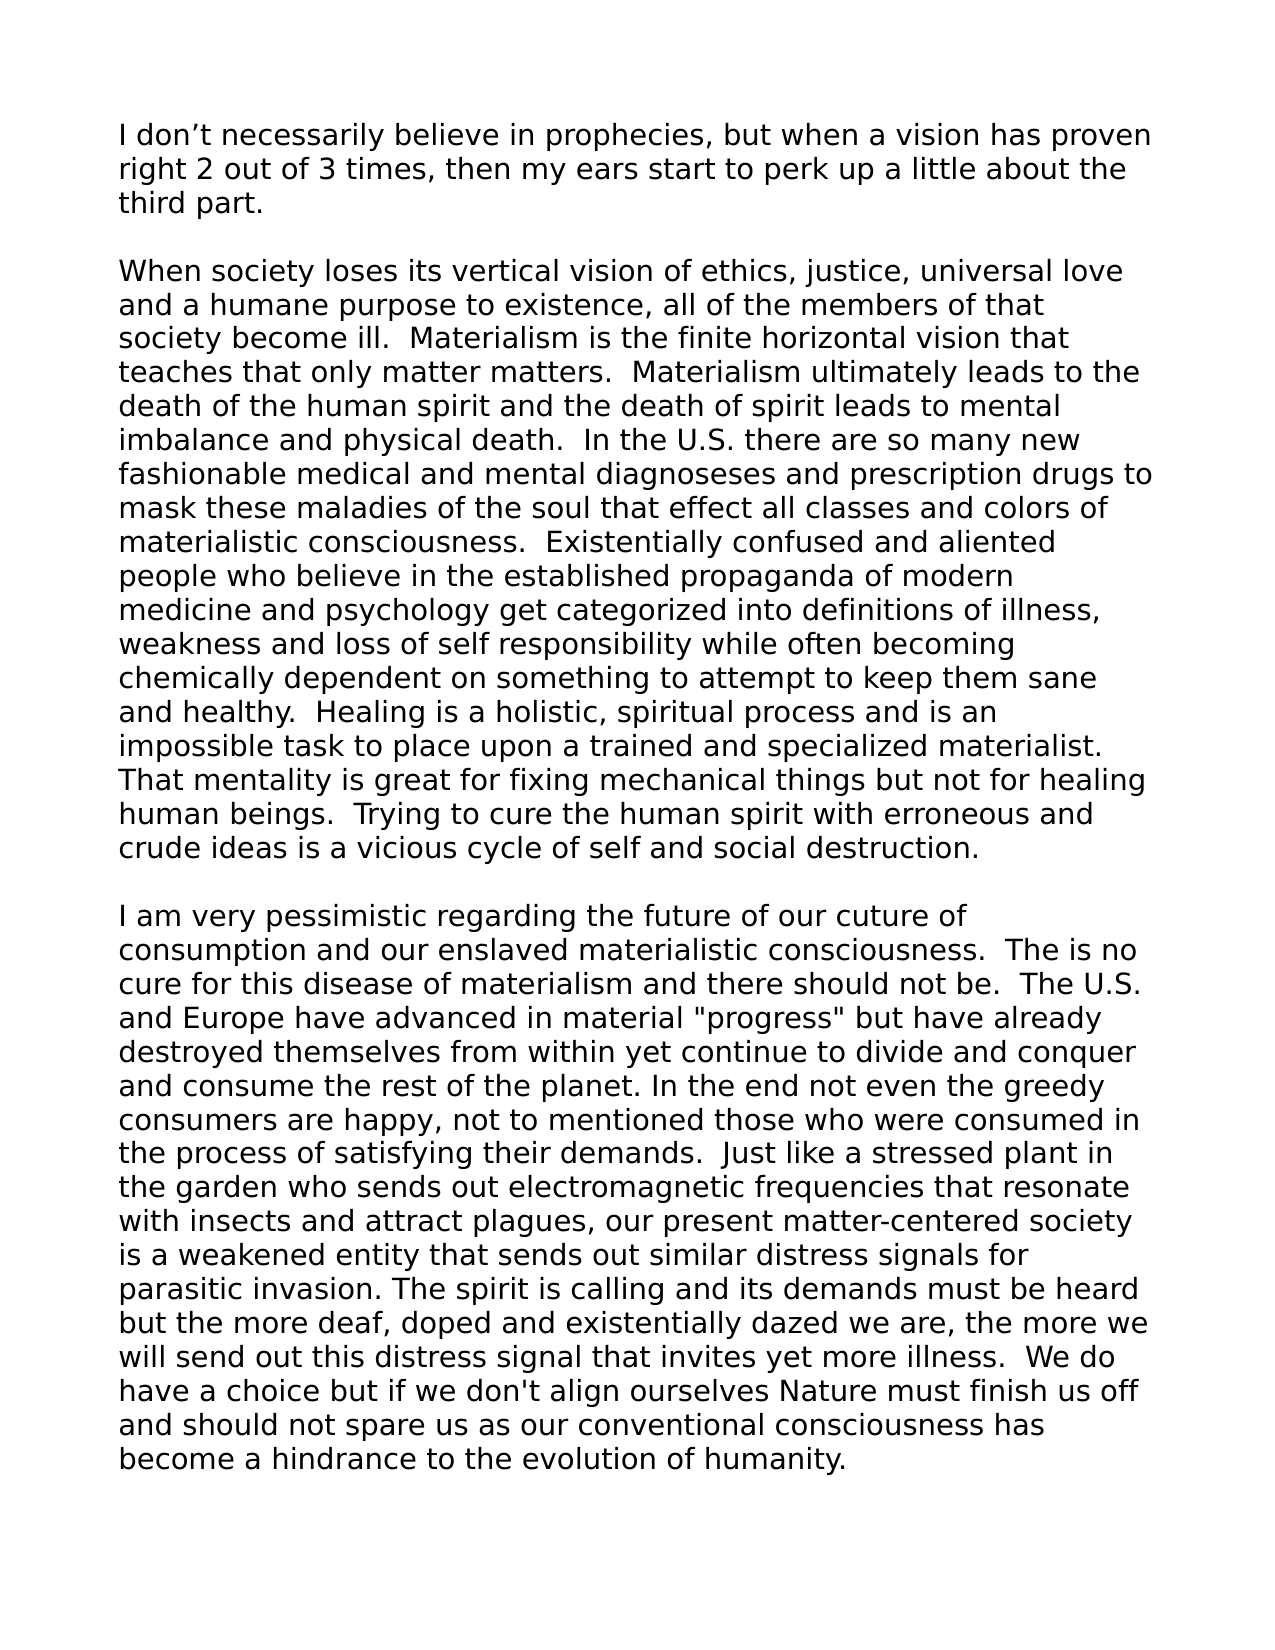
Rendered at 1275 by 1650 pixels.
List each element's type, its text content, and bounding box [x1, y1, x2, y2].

text I don’t necessarily believe in prophecies, but when a vision has proven right 2 out of 3 times, then my ears start to perk up a little about the third part. [118, 118, 1157, 220]
text When society loses its vertical vision of ethics, justice, universal love and a humane purpose to existence, all of the members of that society become ill. Materialism is the finite horizontal vision that teaches that only matter matters. Materialism ultimately leads to the death of the human spirit and the death of spirit leads to mental imbalance and physical death. In the U.S. there are so many new fashionable medical and mental diagnoseses and prescription drugs to mask these maladies of the soul that effect all classes and colors of materialistic consciousness. Existentially confused and aliented people who believe in the established propaganda of modern medicine and psychology get categorized into definitions of illness, weakness and loss of self responsibility while often becoming chemically dependent on something to attempt to keep them sane and healthy. Healing is a holistic, spiritual process and is an impossible task to place upon a trained and specialized materialist. That mentality is great for fixing mechanical things but not for healing human beings. Trying to cure the human spirit with erroneous and crude ideas is a vicious cycle of self and social destruction. [118, 254, 1157, 865]
text I am very pessimistic regarding the future of our cuture of consumption and our enslaved materialistic consciousness. The is no cure for this disease of materialism and there should not be. The U.S. and Europe have advanced in material "progress" but have already destroyed themselves from within yet continue to divide and conquer and consume the rest of the planet. In the end not even the greedy consumers are happy, not to mentioned those who were consumed in the process of satisfying their demands. Just like a stressed plant in the garden who sends out electromagnetic frequencies that resonate with insects and attract plagues, our present matter-centered society is a weakened entity that sends out similar distress signals for parasitic invasion. The spirit is calling and its demands must be heard but the more deaf, doped and existentially dazed we are, the more we will send out this distress signal that invites yet more illness. We do have a choice but if we don't align ourselves Nature must finish us off and should not spare us as our conventional consciousness has become a hindrance to the evolution of humanity. [118, 899, 1157, 1476]
